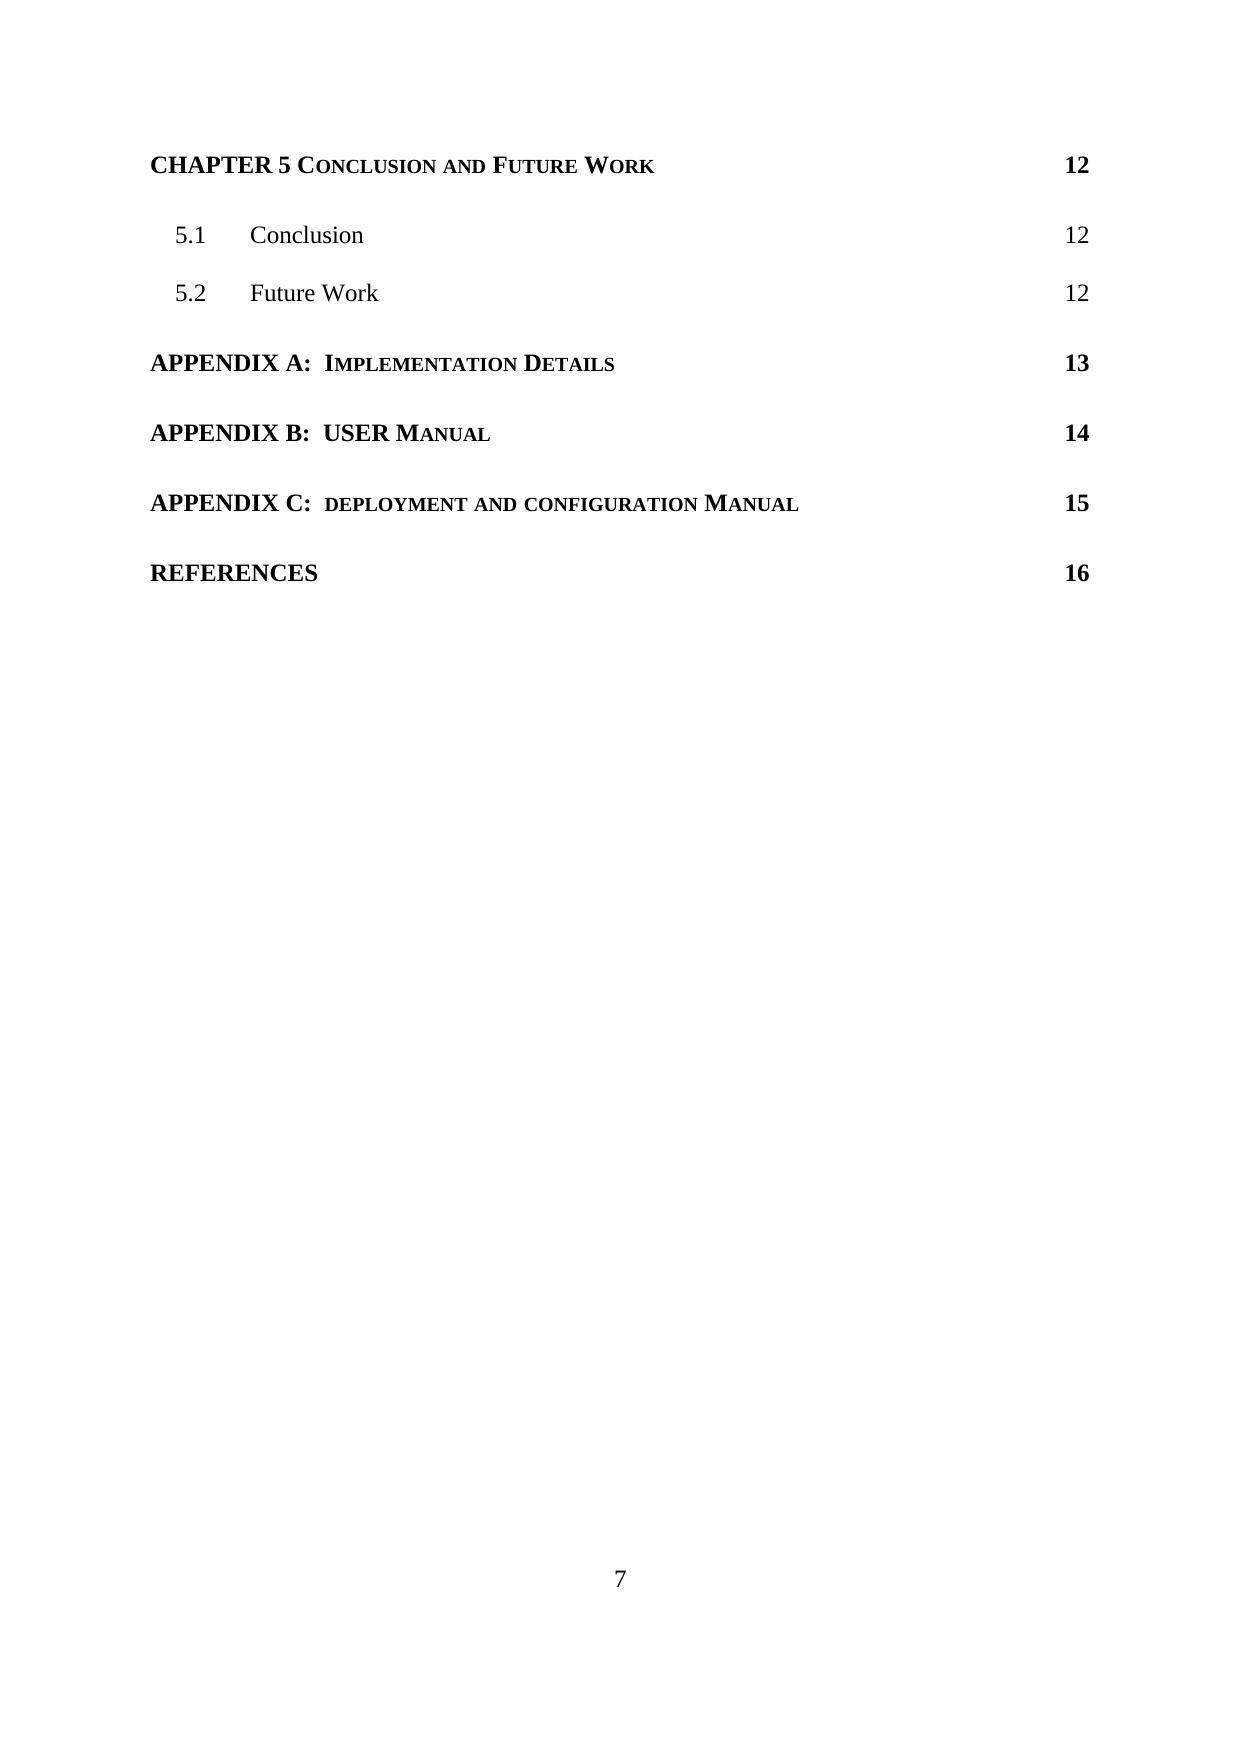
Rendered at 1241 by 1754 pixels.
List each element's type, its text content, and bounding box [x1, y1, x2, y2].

text 5.2 Future Work 12 [175, 278, 1090, 307]
text CHAPTER 5 Conclusion and Future Work 12 [150, 150, 1090, 179]
text APPENDIX A: Implementation Details 13 [150, 348, 1090, 377]
text REFERENCES 16 [150, 558, 1090, 587]
text 5.1 Conclusion 12 [175, 220, 1090, 249]
text APPENDIX C: deployment and configuration Manual 15 [150, 488, 1090, 517]
text APPENDIX B: USER Manual 14 [150, 418, 1090, 447]
